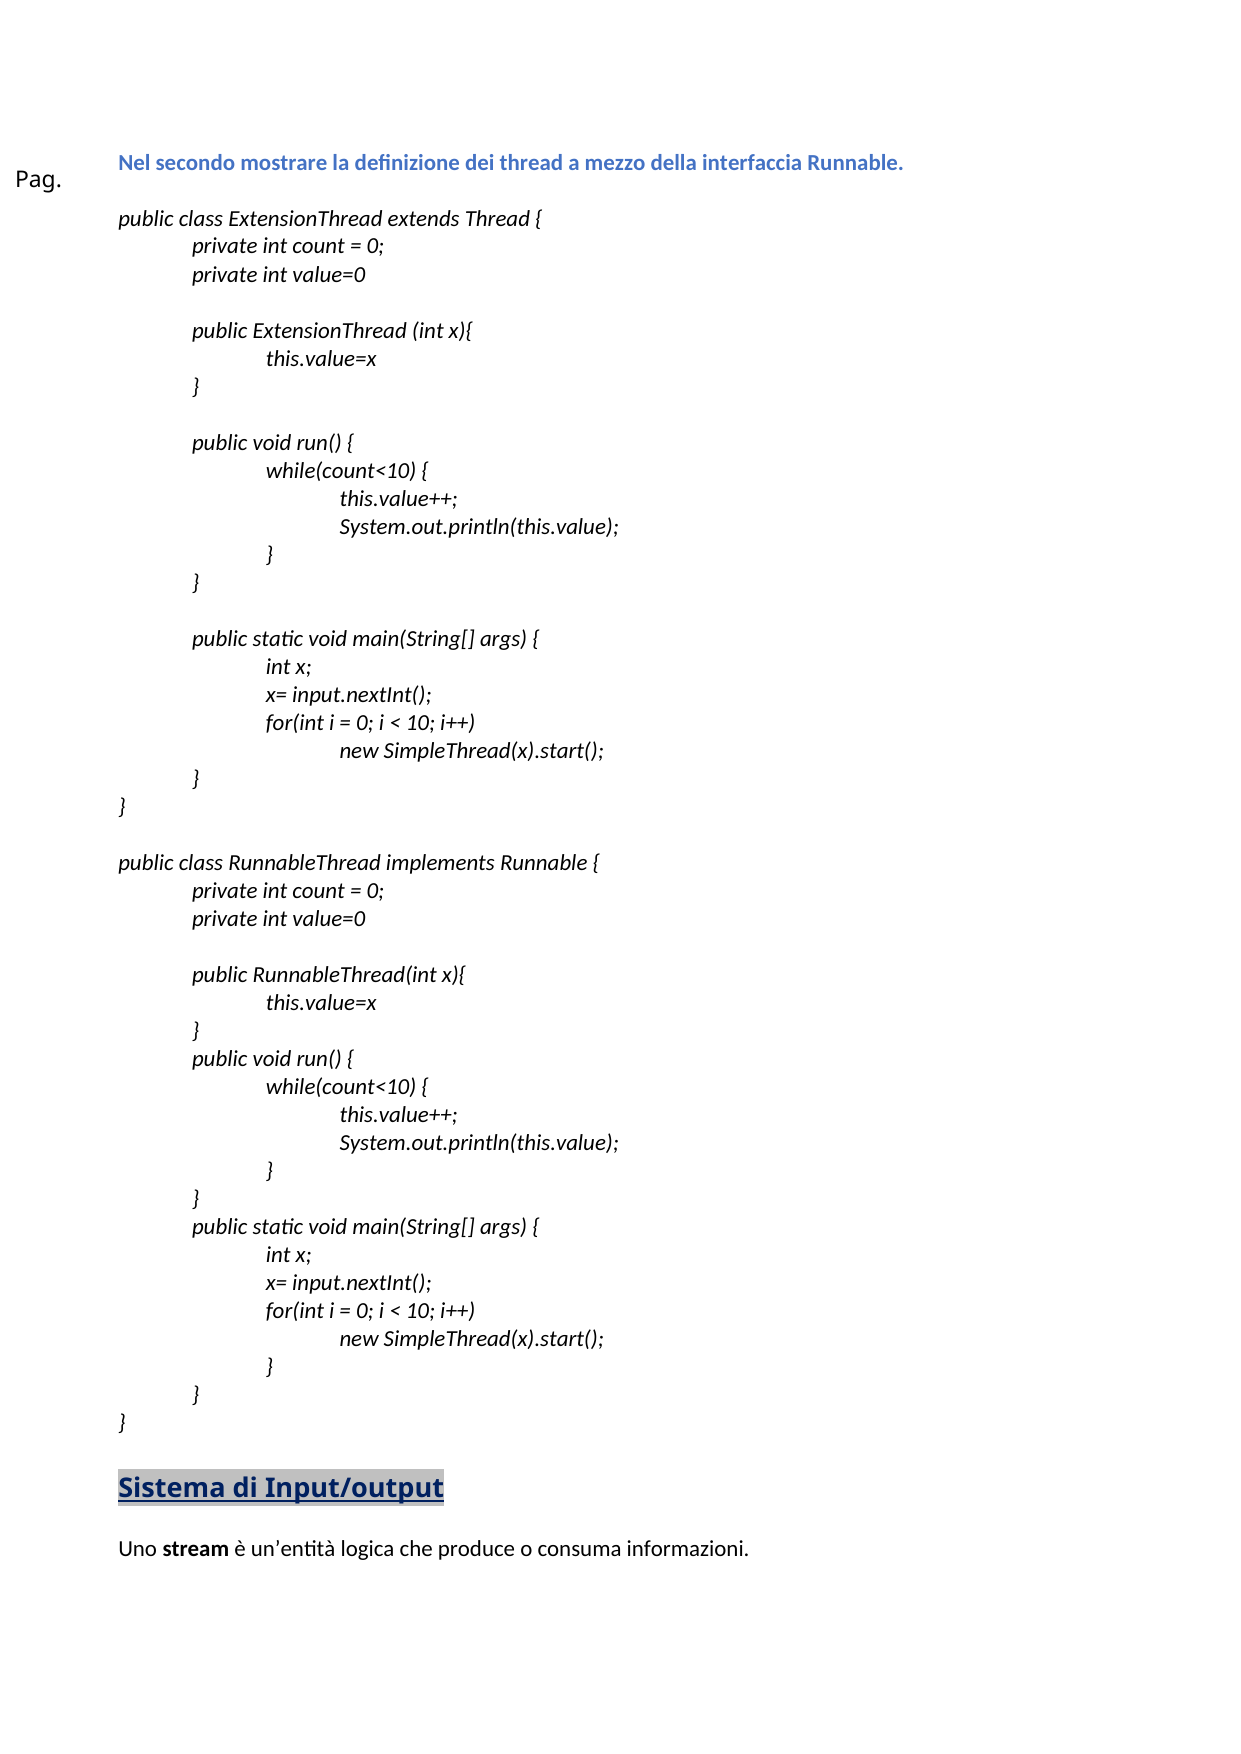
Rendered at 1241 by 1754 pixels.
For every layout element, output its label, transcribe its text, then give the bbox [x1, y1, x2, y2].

text public class RunnableThread implements Runnable { [118, 848, 1122, 876]
text x= input.nextInt(); [118, 680, 1122, 708]
subtitle Sistema di Input/output [118, 1469, 1122, 1506]
text for(int i = 0; i < 10; i++) [118, 708, 1122, 736]
text new SimpleThread(x).start(); [118, 736, 1122, 764]
text Uno stream è un’entità logica che produce o consuma informazioni. [118, 1534, 1122, 1562]
text } [118, 1381, 1122, 1408]
text } [118, 372, 1122, 400]
text int x; [118, 1240, 1122, 1268]
text this.value++; [118, 484, 1122, 512]
text while(count<10) { [118, 456, 1122, 484]
text private int count = 0; [118, 232, 1122, 260]
text public RunnableThread(int x){ [118, 960, 1122, 988]
text public class ExtensionThread extends Thread { [118, 204, 1122, 232]
text private int value=0 [118, 904, 1122, 932]
text System.out.println(this.value); [118, 512, 1122, 540]
text private int value=0 [118, 260, 1122, 288]
text public void run() { [118, 1044, 1122, 1072]
text } [118, 1016, 1122, 1044]
text System.out.println(this.value); [118, 1128, 1122, 1156]
text public void run() { [118, 428, 1122, 456]
text while(count<10) { [118, 1072, 1122, 1100]
text } [118, 1184, 1122, 1212]
text this.value=x [118, 988, 1122, 1016]
text } [118, 792, 1122, 820]
text this.value++; [118, 1100, 1122, 1128]
text for(int i = 0; i < 10; i++) [118, 1296, 1122, 1324]
text } [118, 540, 1122, 568]
text x= input.nextInt(); [118, 1268, 1122, 1296]
text } [118, 764, 1122, 792]
text new SimpleThread(x).start(); [118, 1324, 1122, 1352]
text } [118, 1156, 1122, 1184]
text this.value=x [118, 344, 1122, 372]
text private int count = 0; [118, 876, 1122, 904]
text public static void main(String[] args) { [118, 624, 1122, 652]
text int x; [118, 652, 1122, 680]
text Nel secondo mostrare la definizione dei thread a mezzo della interfaccia Runnable. [118, 148, 1122, 176]
text public static void main(String[] args) { [118, 1212, 1122, 1240]
text public ExtensionThread (int x){ [118, 316, 1122, 344]
text } [118, 1408, 1122, 1437]
text } [118, 568, 1122, 596]
text } [118, 1352, 1122, 1381]
